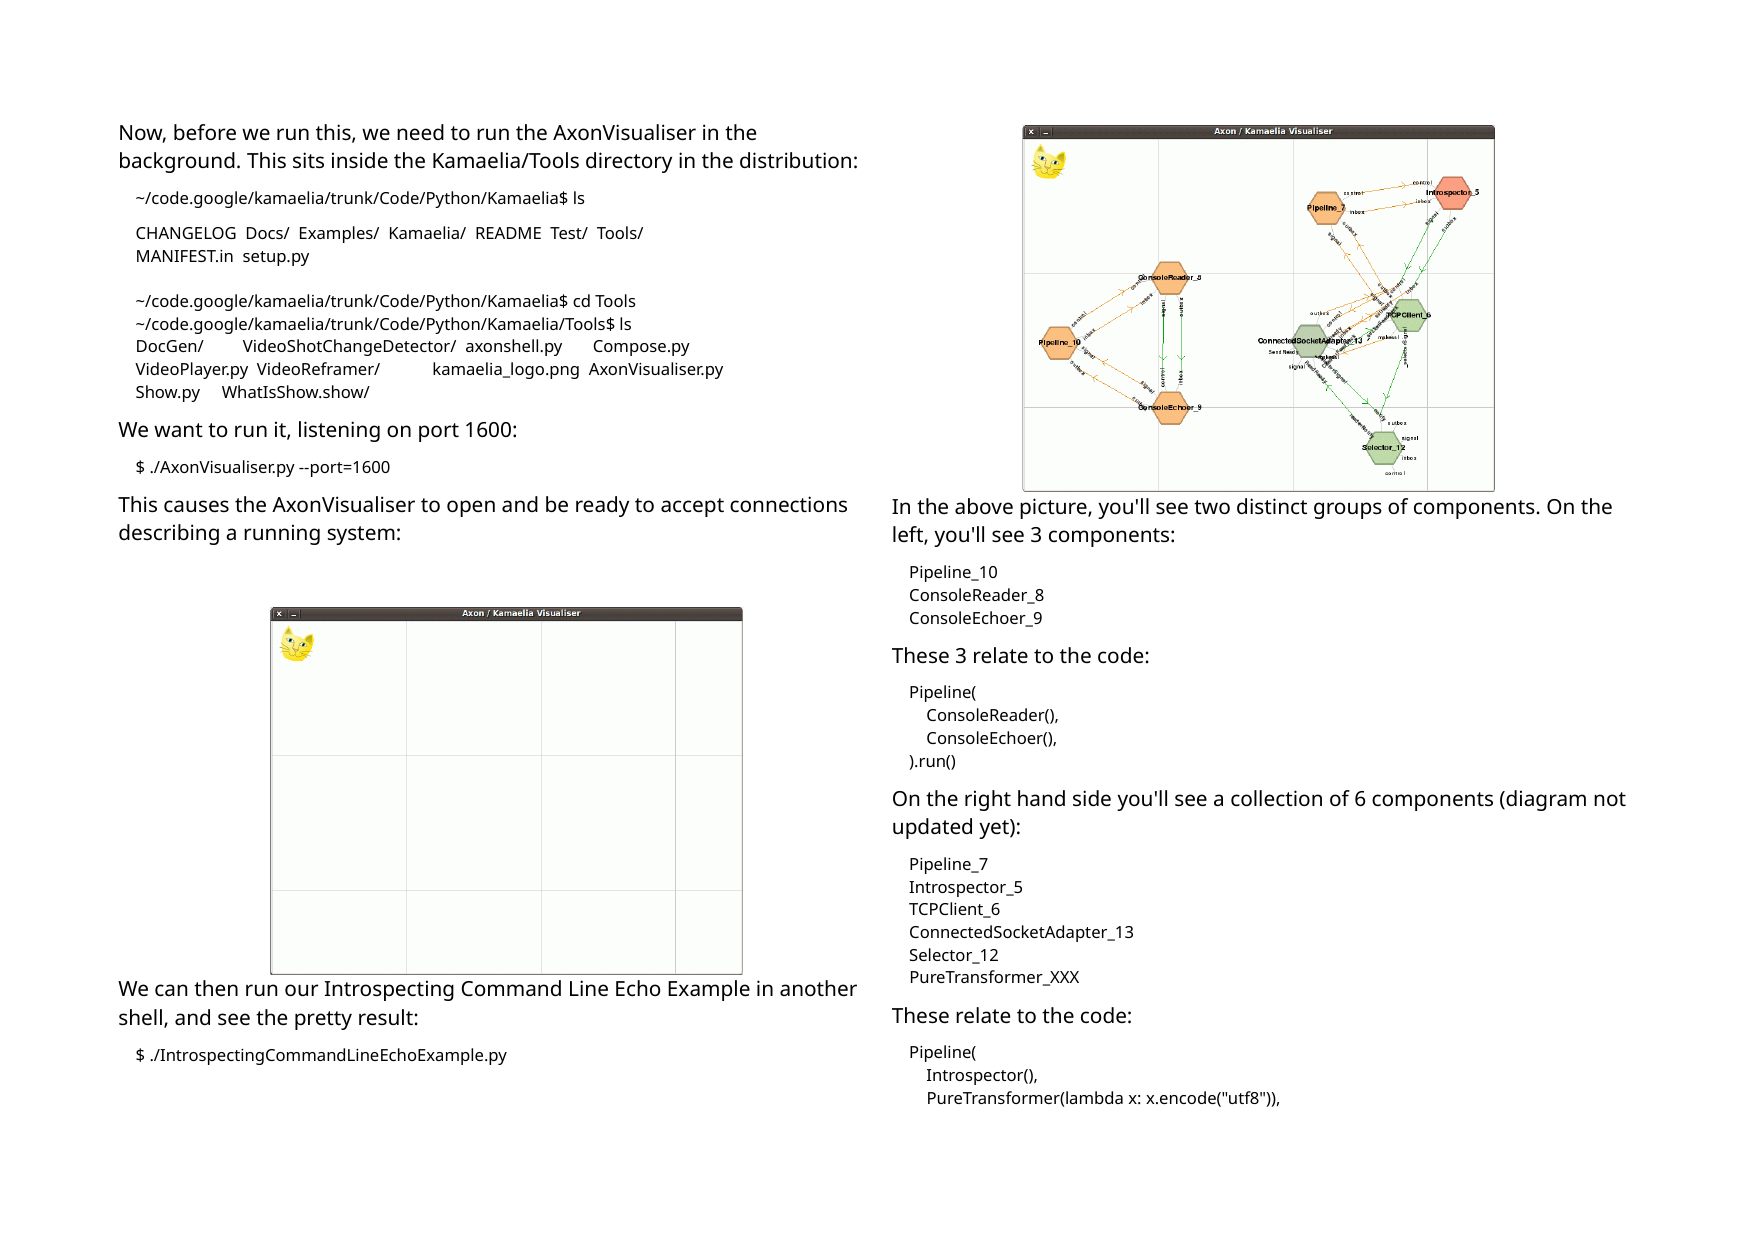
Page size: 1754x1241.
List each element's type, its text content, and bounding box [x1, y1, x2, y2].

text Now, before we run this, we need to run the AxonVisualiser in the background. This sits inside the Kamaelia/Tools directory in the distribution: [118, 118, 862, 175]
text We want to run it, listening on port 1600: [118, 415, 862, 443]
text In the above picture, you'll see two distinct groups of components. On the left, you'll see 3 components: [892, 118, 1636, 549]
text $ ./AxonVisualiser.py --port=1600 [118, 455, 862, 478]
text Pipeline_7 Introspector_5 TCPClient_6 ConnectedSocketAdapter_13 Selector_12 PureTransformer_XXX [892, 853, 1636, 989]
text ~/code.google/kamaelia/trunk/Code/Python/Kamaelia$ ls [118, 187, 862, 209]
text Pipeline_10 ConsoleReader_8 ConsoleEchoer_9 [892, 561, 1636, 629]
picture [1022, 125, 1495, 492]
picture [270, 607, 743, 975]
text We can then run our Introspecting Command Line Echo Example in another shell, and see the pretty result: [118, 599, 862, 1031]
text These 3 relate to the code: [892, 641, 1636, 669]
text These relate to the code: [892, 1001, 1636, 1029]
text Pipeline( Introspector(), PureTransformer(lambda x: x.encode("utf8")), [892, 1041, 1636, 1109]
text $ ./IntrospectingCommandLineEchoExample.py [118, 1043, 862, 1066]
text On the right hand side you'll see a collection of 6 components (diagram not updated yet): [892, 784, 1636, 841]
text Pipeline( ConsoleReader(), ConsoleEchoer(), ).run() [892, 681, 1636, 772]
text CHANGELOG Docs/ Examples/ Kamaelia/ README Test/ Tools/ MANIFEST.in setup.py ~/code.google/kamaelia/trunk/Code/Python/Kamaelia$ cd Tools ~/code.google/kamaelia/trunk/Code/Python/Kamaelia/Tools$ ls DocGen/ VideoShotChangeDetector/ axonshell.py Compose.py VideoPlayer.py VideoReframer/ kamaelia_logo.png AxonVisualiser.py Show.py WhatIsShow.show/ [118, 221, 862, 403]
text This causes the AxonVisualiser to open and be ready to accept connections describing a running system: [118, 490, 862, 547]
